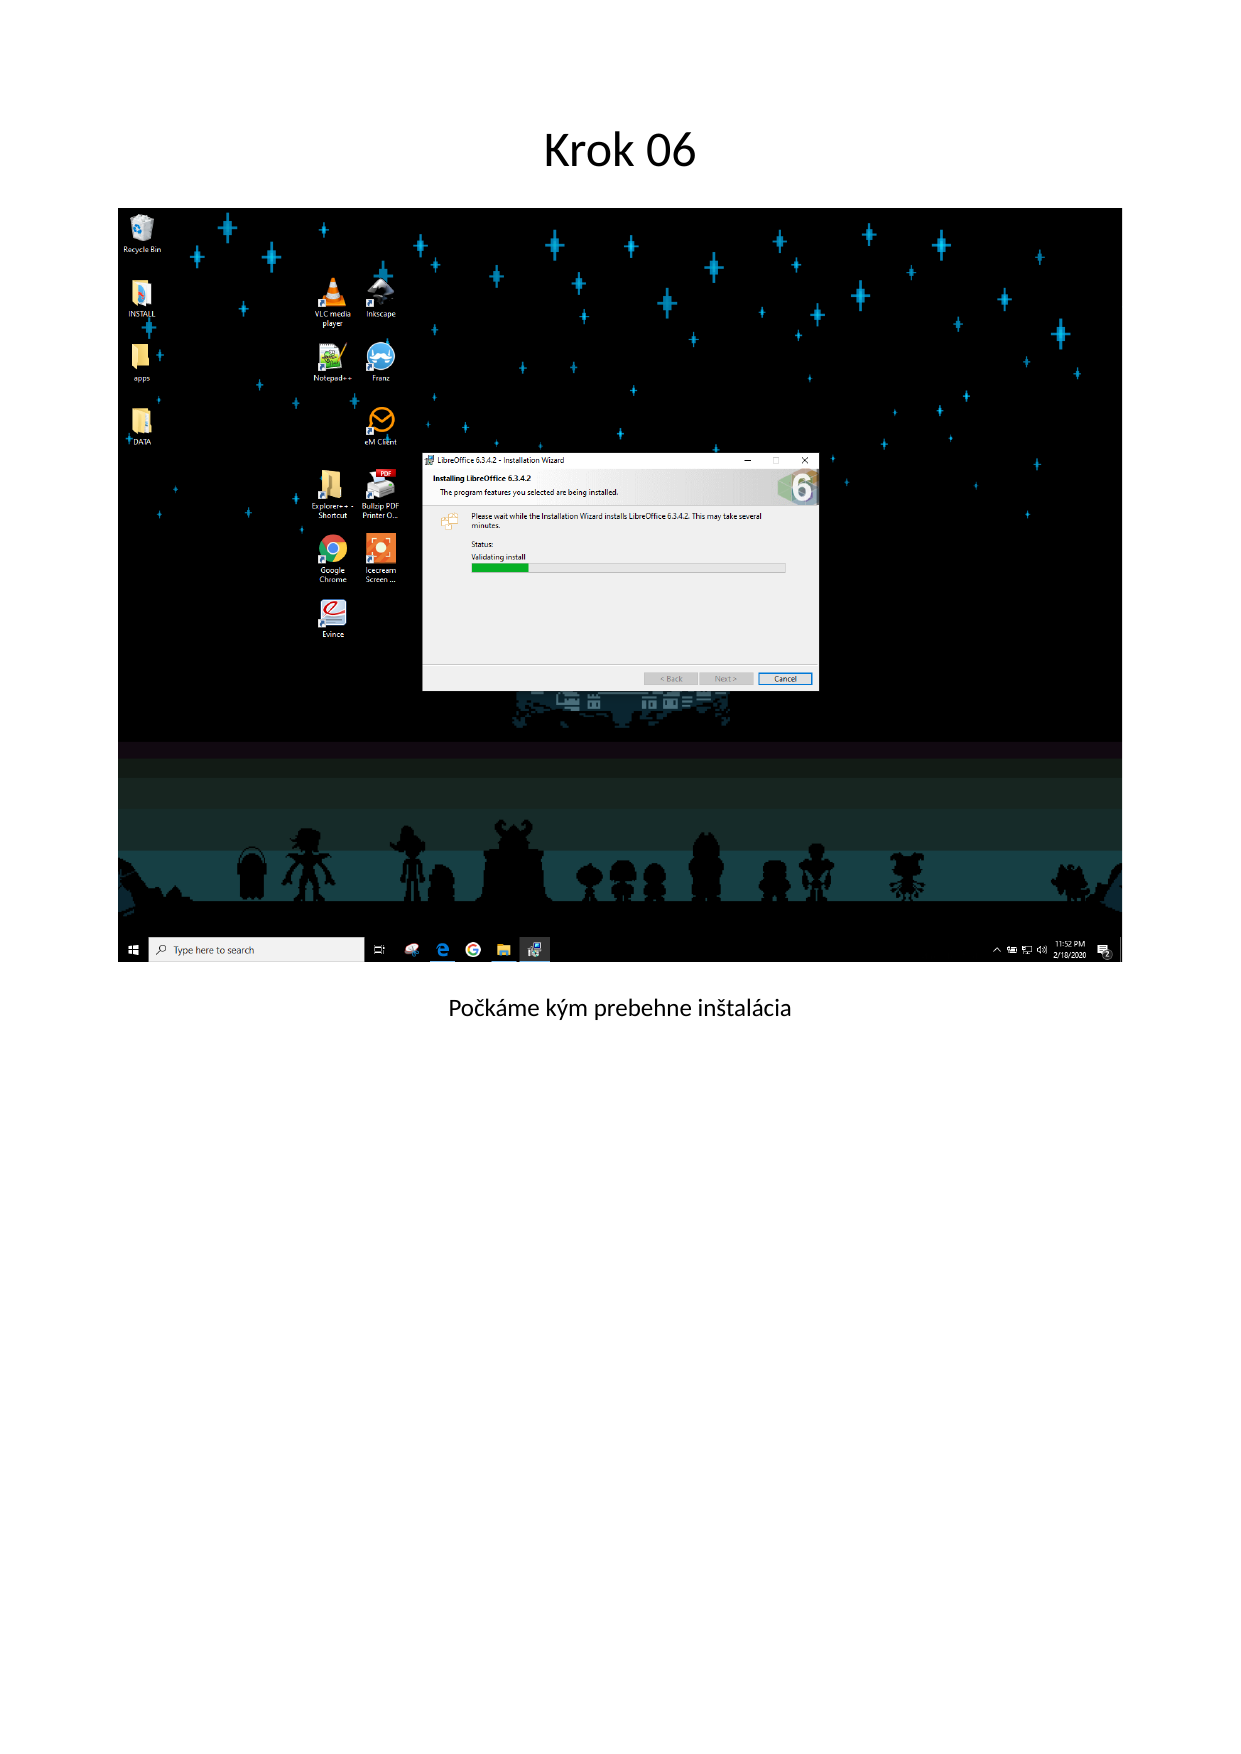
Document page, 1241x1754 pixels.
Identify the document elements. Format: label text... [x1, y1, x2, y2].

text Krok 06 [118, 118, 1122, 179]
text Počkáme kým prebehne inštalácia [118, 992, 1122, 1022]
picture [118, 208, 1123, 962]
